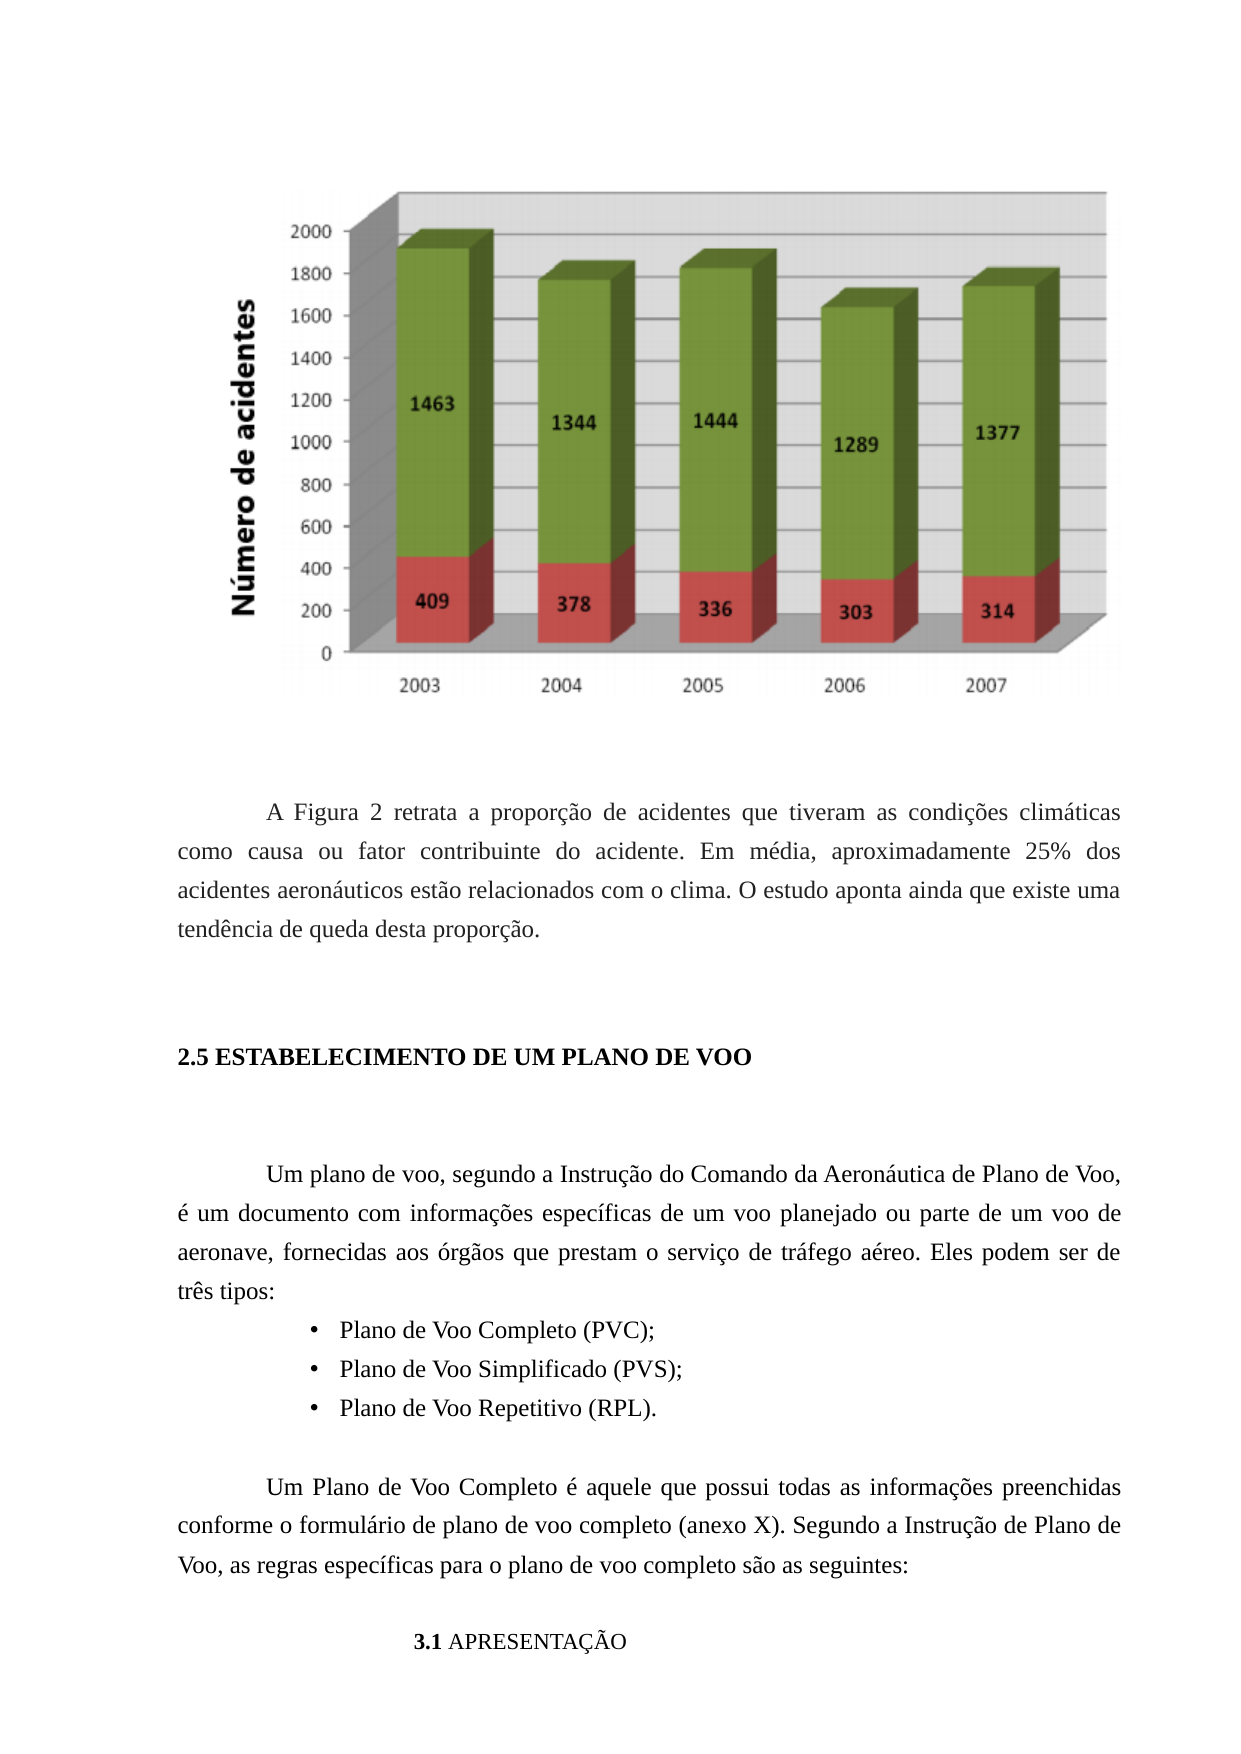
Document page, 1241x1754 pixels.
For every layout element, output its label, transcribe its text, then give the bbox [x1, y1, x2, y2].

list Plano de Voo Repetitivo (RPL). [221, 1393, 1122, 1422]
text 3.1 APRESENTAÇÃO [413, 1628, 1063, 1654]
text Um Plano de Voo Completo é aquele que possui todas as informações preenchidas conforme o formulário de plano de voo completo (anexo X). Segundo a Instrução de Plano de Voo, as regras específicas para o plano de voo completo são as seguintes: [177, 1472, 1122, 1578]
list Plano de Voo Simplificado (PVS); [221, 1354, 1122, 1383]
subtitle Estabelecimento de um Plano de Voo [177, 1042, 1122, 1071]
list Plano de Voo Completo (PVC); [221, 1315, 1122, 1344]
text Um plano de voo, segundo a Instrução do Comando da Aeronáutica de Plano de Voo, é um documento com informações específicas de um voo planejado ou parte de um voo de aeronave, fornecidas aos órgãos que prestam o serviço de tráfego aéreo. Eles podem ser de três tipos: [177, 1159, 1122, 1305]
text A Figura 2 retrata a proporção de acidentes que tiveram as condições climáticas como causa ou fator contribuinte do acidente. Em média, aproximadamente 25% dos acidentes aeronáuticos estão relacionados com o clima. O estudo aponta ainda que existe uma tendência de queda desta proporção. [177, 797, 1122, 943]
picture [177, 189, 1122, 697]
